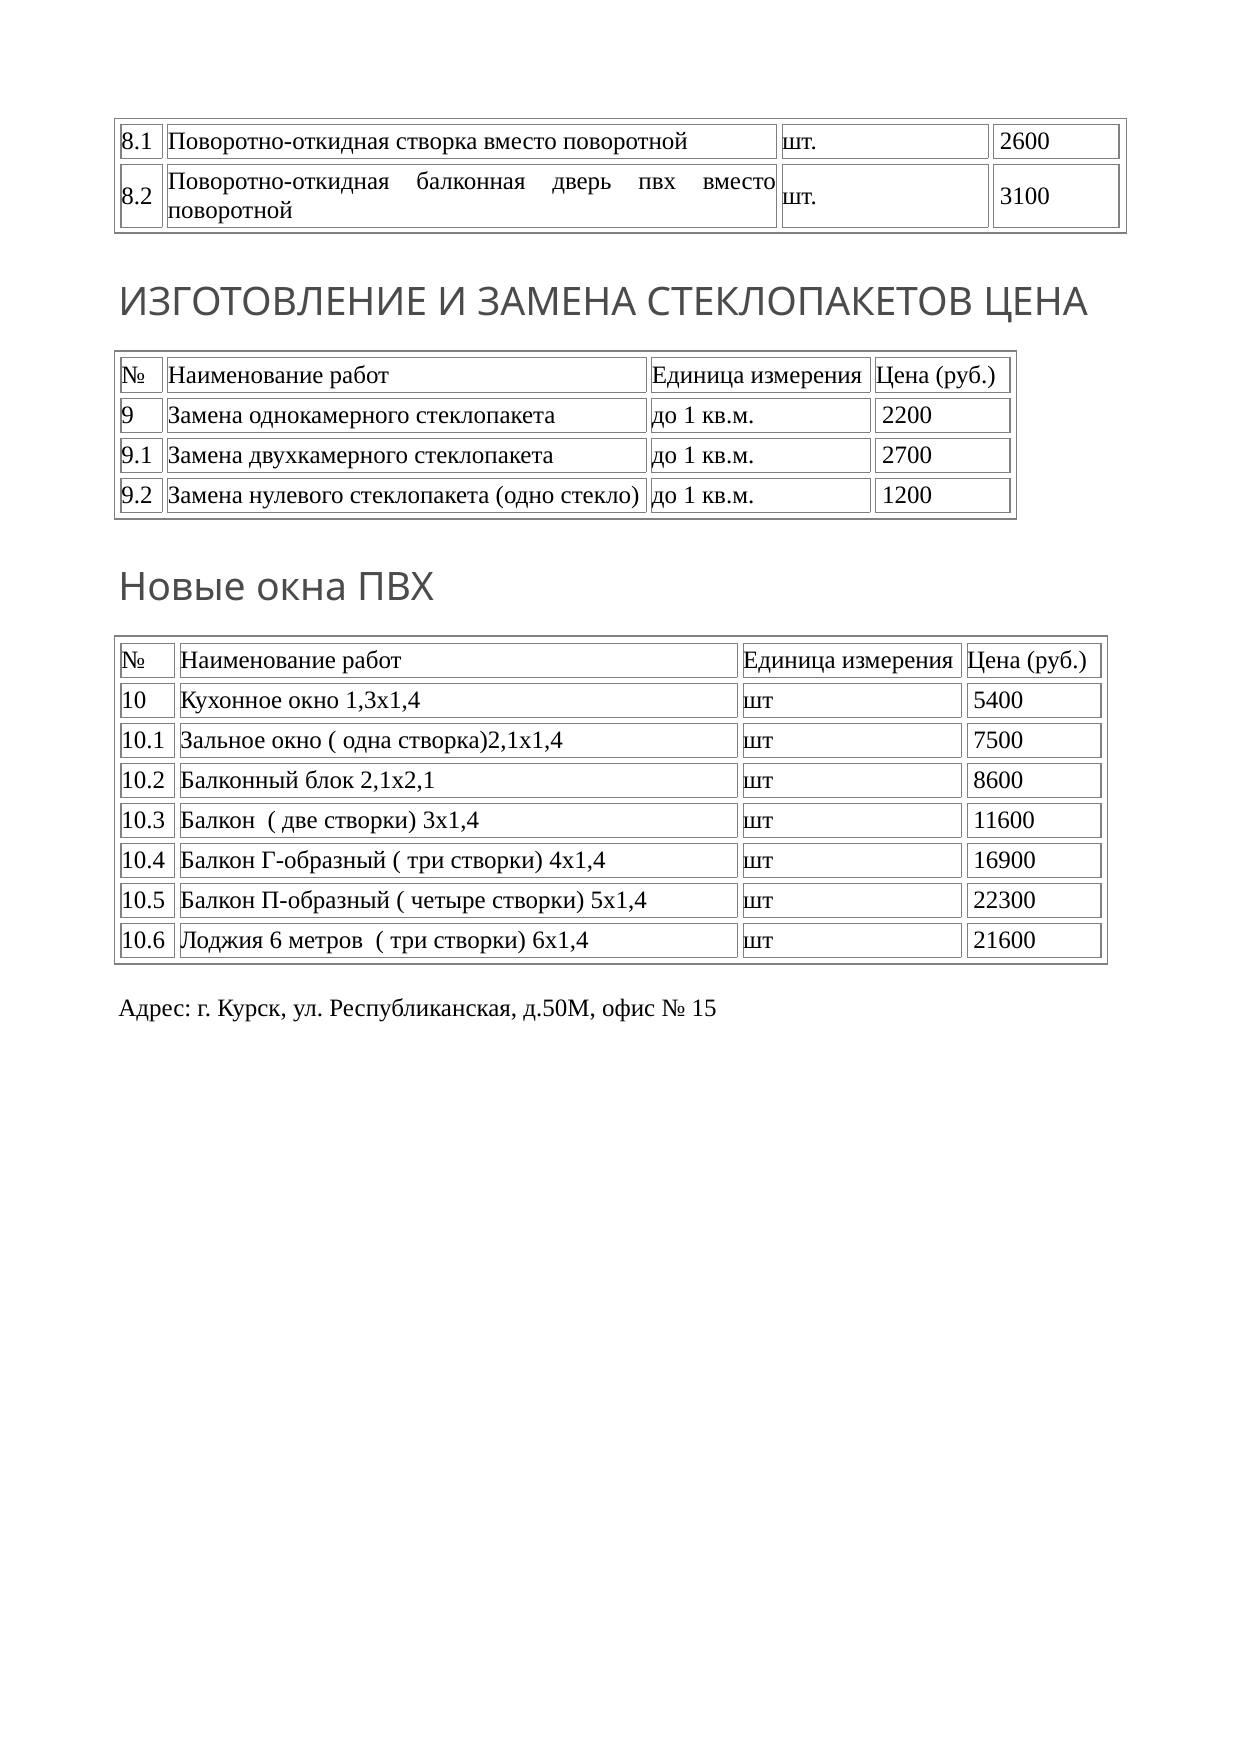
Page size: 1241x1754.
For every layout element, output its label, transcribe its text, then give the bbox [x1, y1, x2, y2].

table_cell 5400 [964, 677, 1104, 717]
table_cell Замена нулевого стеклопакета (одно стекло) [165, 472, 649, 512]
table_cell 8600 [964, 757, 1104, 797]
table_cell 9.1 [118, 432, 165, 472]
table_cell 3100 [990, 158, 1122, 227]
table_cell шт [740, 917, 964, 957]
table_cell 10.3 [118, 797, 177, 837]
table_cell Поворотно-откидная балконная дверь пвх вместо поворотной [165, 158, 779, 227]
table_cell до 1 кв.м. [649, 392, 873, 432]
table_header Наименование работ [177, 637, 740, 677]
table_header Наименование работ [165, 352, 649, 392]
subtitle ИЗГОТОВЛЕНИЕ И ЗАМЕНА СТЕКЛОПАКЕТОВ ЦЕНА [118, 273, 1122, 327]
table_cell Балкон Г-образный ( три створки) 4х1,4 [177, 837, 740, 877]
table_cell до 1 кв.м. [649, 472, 873, 512]
table_cell 10 [118, 677, 177, 717]
table_cell 8.2 [118, 158, 165, 227]
table_header Единица измерения [649, 352, 873, 392]
table_cell 10.2 [118, 757, 177, 797]
table_cell 10.4 [118, 837, 177, 877]
table_cell 22300 [964, 877, 1104, 917]
table_cell 10.6 [118, 917, 177, 957]
table_header № [118, 637, 177, 677]
table_cell Зальное окно ( одна створка)2,1х1,4 [177, 717, 740, 757]
table_cell 2200 [873, 392, 1012, 432]
table_cell 1200 [873, 472, 1012, 512]
table_cell Лоджия 6 метров ( три створки) 6х1,4 [177, 917, 740, 957]
table_cell Поворотно-откидная створка вместо поворотной [165, 119, 779, 158]
table_cell 21600 [964, 917, 1104, 957]
table_cell 11600 [964, 797, 1104, 837]
table_cell 10.1 [118, 717, 177, 757]
table_cell до 1 кв.м. [649, 432, 873, 472]
table_cell шт. [779, 119, 990, 158]
table_cell Кухонное окно 1,3х1,4 [177, 677, 740, 717]
table_cell Замена двухкамерного стеклопакета [165, 432, 649, 472]
table_cell шт [740, 757, 964, 797]
table_header Цена (руб.) [964, 637, 1104, 677]
subtitle Новые окна ПВХ [118, 558, 1122, 612]
table_header Единица измерения [740, 637, 964, 677]
table_cell 9 [118, 392, 165, 432]
text Адрес: г. Курск, ул. Республиканская, д.50М, офис № 15 [118, 964, 1122, 1022]
table_cell 2700 [873, 432, 1012, 472]
table_header Цена (руб.) [873, 352, 1012, 392]
table_cell 7500 [964, 717, 1104, 757]
table_cell шт [740, 837, 964, 877]
table_cell 10.5 [118, 877, 177, 917]
table_cell 9.2 [118, 472, 165, 512]
table_cell шт [740, 717, 964, 757]
table_cell шт [740, 877, 964, 917]
table_cell 8.1 [118, 119, 165, 158]
table_cell шт [740, 677, 964, 717]
table_cell шт [740, 797, 964, 837]
table_cell Балконный блок 2,1х2,1 [177, 757, 740, 797]
table_cell Замена однокамерного стеклопакета [165, 392, 649, 432]
table_cell Балкон П-образный ( четыре створки) 5х1,4 [177, 877, 740, 917]
table_cell 2600 [990, 119, 1122, 158]
table_cell 16900 [964, 837, 1104, 877]
table_cell Балкон ( две створки) 3х1,4 [177, 797, 740, 837]
table_header № [118, 352, 165, 392]
table_cell шт. [779, 158, 990, 227]
